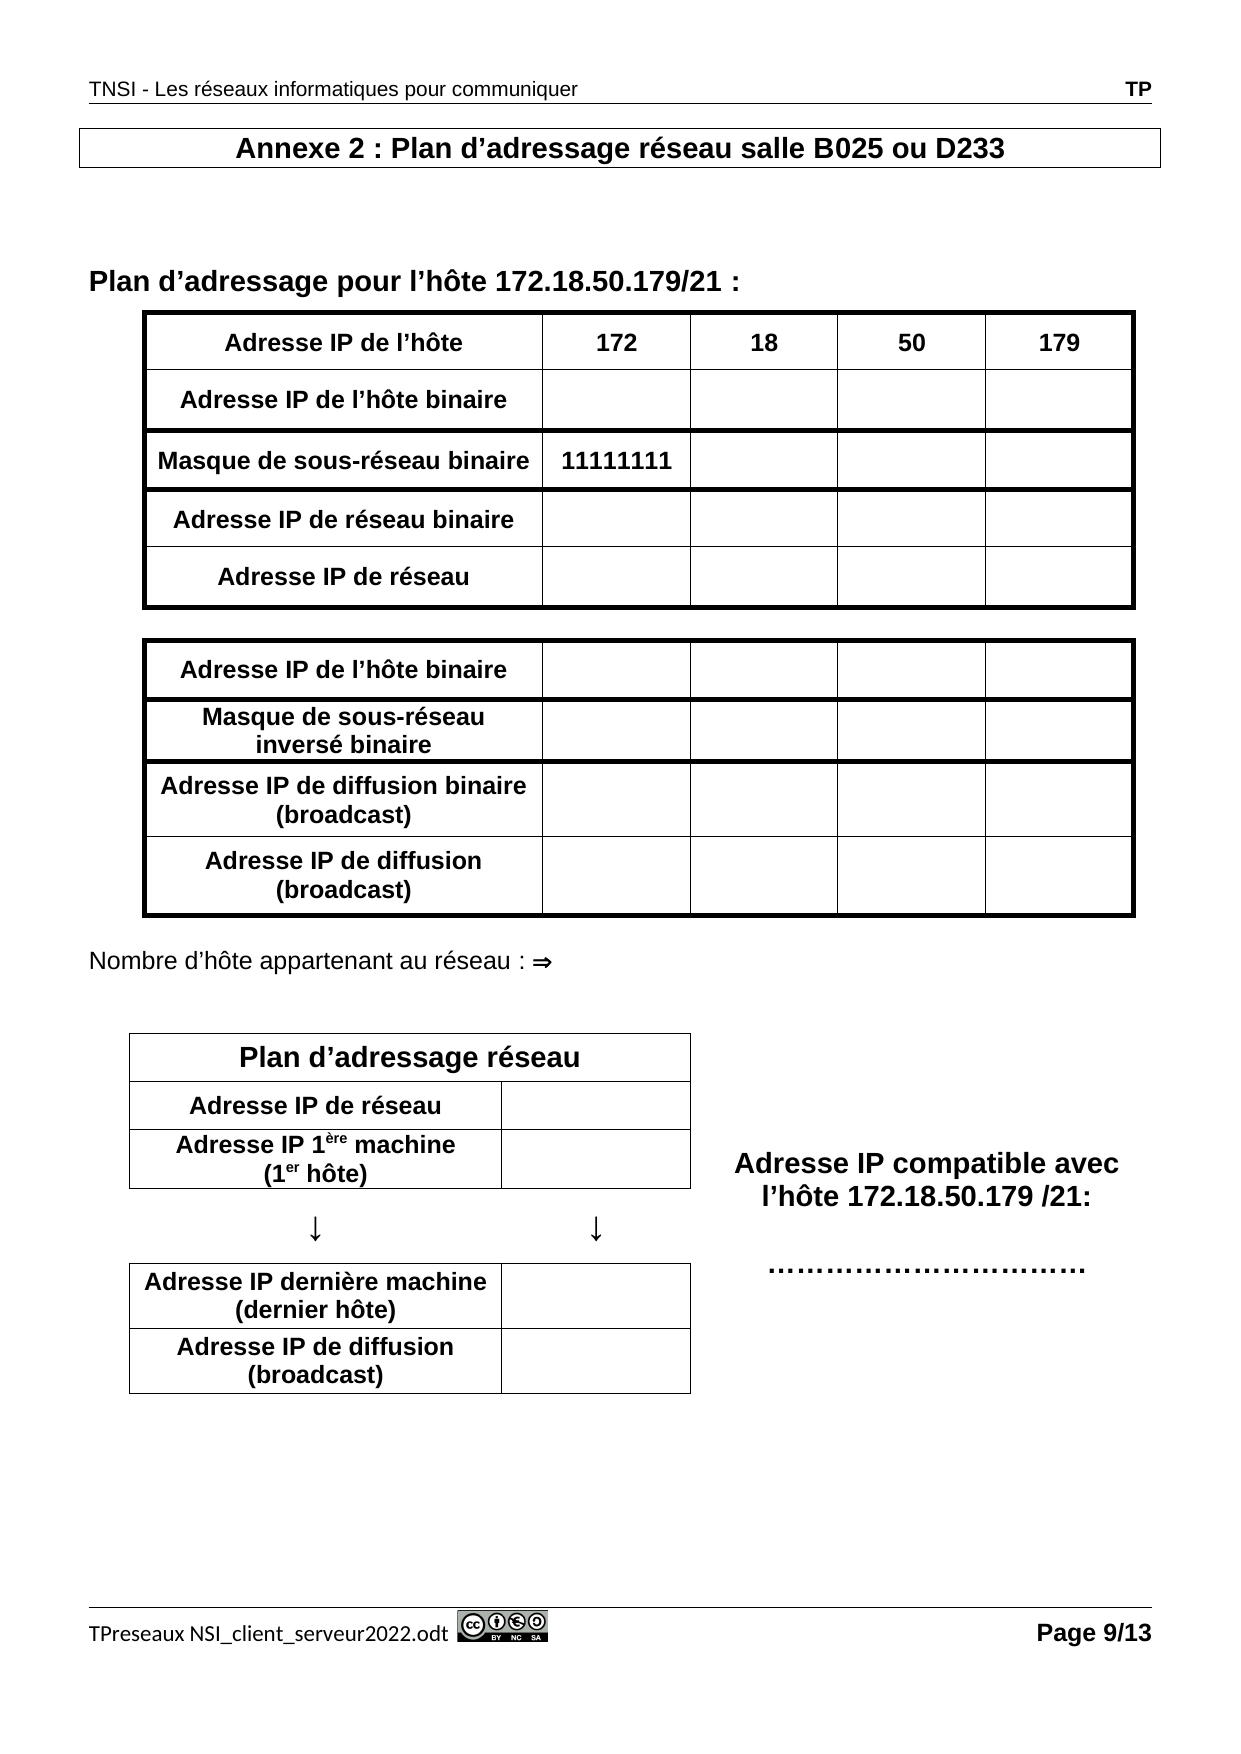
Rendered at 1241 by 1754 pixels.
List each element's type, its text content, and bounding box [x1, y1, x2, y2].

table_cell Adresse IP de diffusion (broadcast) [130, 1329, 501, 1392]
table_cell [691, 702, 837, 759]
table_header Adresse IP de l’hôte [147, 315, 542, 369]
table_header 172 [543, 315, 690, 369]
table_cell Adresse IP de réseau binaire [147, 492, 542, 546]
table_cell Adresse IP de l’hôte binaire [147, 370, 542, 428]
table_header [691, 643, 837, 697]
table_header 18 [691, 315, 837, 369]
table_cell [502, 1130, 690, 1188]
table_cell [543, 702, 690, 759]
table_cell [691, 433, 837, 487]
table_cell [838, 837, 985, 913]
table_cell Adresse IP 1ère machine (1er hôte) [130, 1130, 501, 1188]
table_cell [838, 492, 985, 546]
table_cell [543, 837, 690, 913]
table_cell [691, 492, 837, 546]
table_cell [986, 764, 1131, 836]
table_cell [986, 492, 1131, 546]
table_header Adresse IP de l’hôte binaire [147, 643, 542, 697]
table_cell [838, 547, 985, 605]
picture [457, 1610, 548, 1642]
table_header [543, 643, 690, 697]
table_cell [986, 702, 1131, 759]
table_cell Adresse IP de diffusion (broadcast) [147, 837, 542, 913]
table_cell [502, 1329, 690, 1392]
table_cell [691, 764, 837, 836]
table_cell [986, 433, 1131, 487]
text Plan d’adressage pour l’hôte 172.18.50.179/21 : [89, 264, 1152, 297]
text Annexe 2 : Plan d’adressage réseau salle B025 ou D233 [80, 129, 1160, 167]
table_cell Adresse IP dernière machine (dernier hôte) [130, 1264, 501, 1327]
table_cell 11111111 [543, 433, 690, 487]
table_cell Masque de sous-réseau binaire [147, 433, 542, 487]
table_cell [838, 702, 985, 759]
table_cell ↓ [501, 1189, 690, 1262]
table_header [986, 643, 1131, 697]
table_cell [543, 370, 690, 428]
table_header Adresse IP compatible avec l’hôte 172.18.50.179 /21: …………………………… [690, 1033, 1163, 1392]
table_cell ↓ [130, 1189, 501, 1262]
table_cell [838, 764, 985, 836]
table_cell [838, 370, 985, 428]
table_cell [502, 1264, 690, 1327]
table_cell [691, 837, 837, 913]
table_cell [986, 370, 1131, 428]
table_header [838, 643, 985, 697]
table_header Plan d’adressage réseau [130, 1034, 690, 1081]
table_cell Masque de sous-réseau inversé binaire [147, 702, 542, 759]
table_cell [691, 370, 837, 428]
table_cell [543, 764, 690, 836]
table_cell [502, 1082, 690, 1129]
text Nombre d’hôte appartenant au réseau :  [89, 946, 1152, 975]
table_cell [691, 547, 837, 605]
table_cell [543, 547, 690, 605]
table_cell [543, 492, 690, 546]
table_cell Adresse IP de réseau [147, 547, 542, 605]
table_cell [986, 837, 1131, 913]
table_cell Adresse IP de diffusion binaire (broadcast) [147, 764, 542, 836]
table_cell [838, 433, 985, 487]
table_header 179 [986, 315, 1131, 369]
table_header 50 [838, 315, 985, 369]
table_cell [986, 547, 1131, 605]
table_cell Adresse IP de réseau [130, 1082, 501, 1129]
